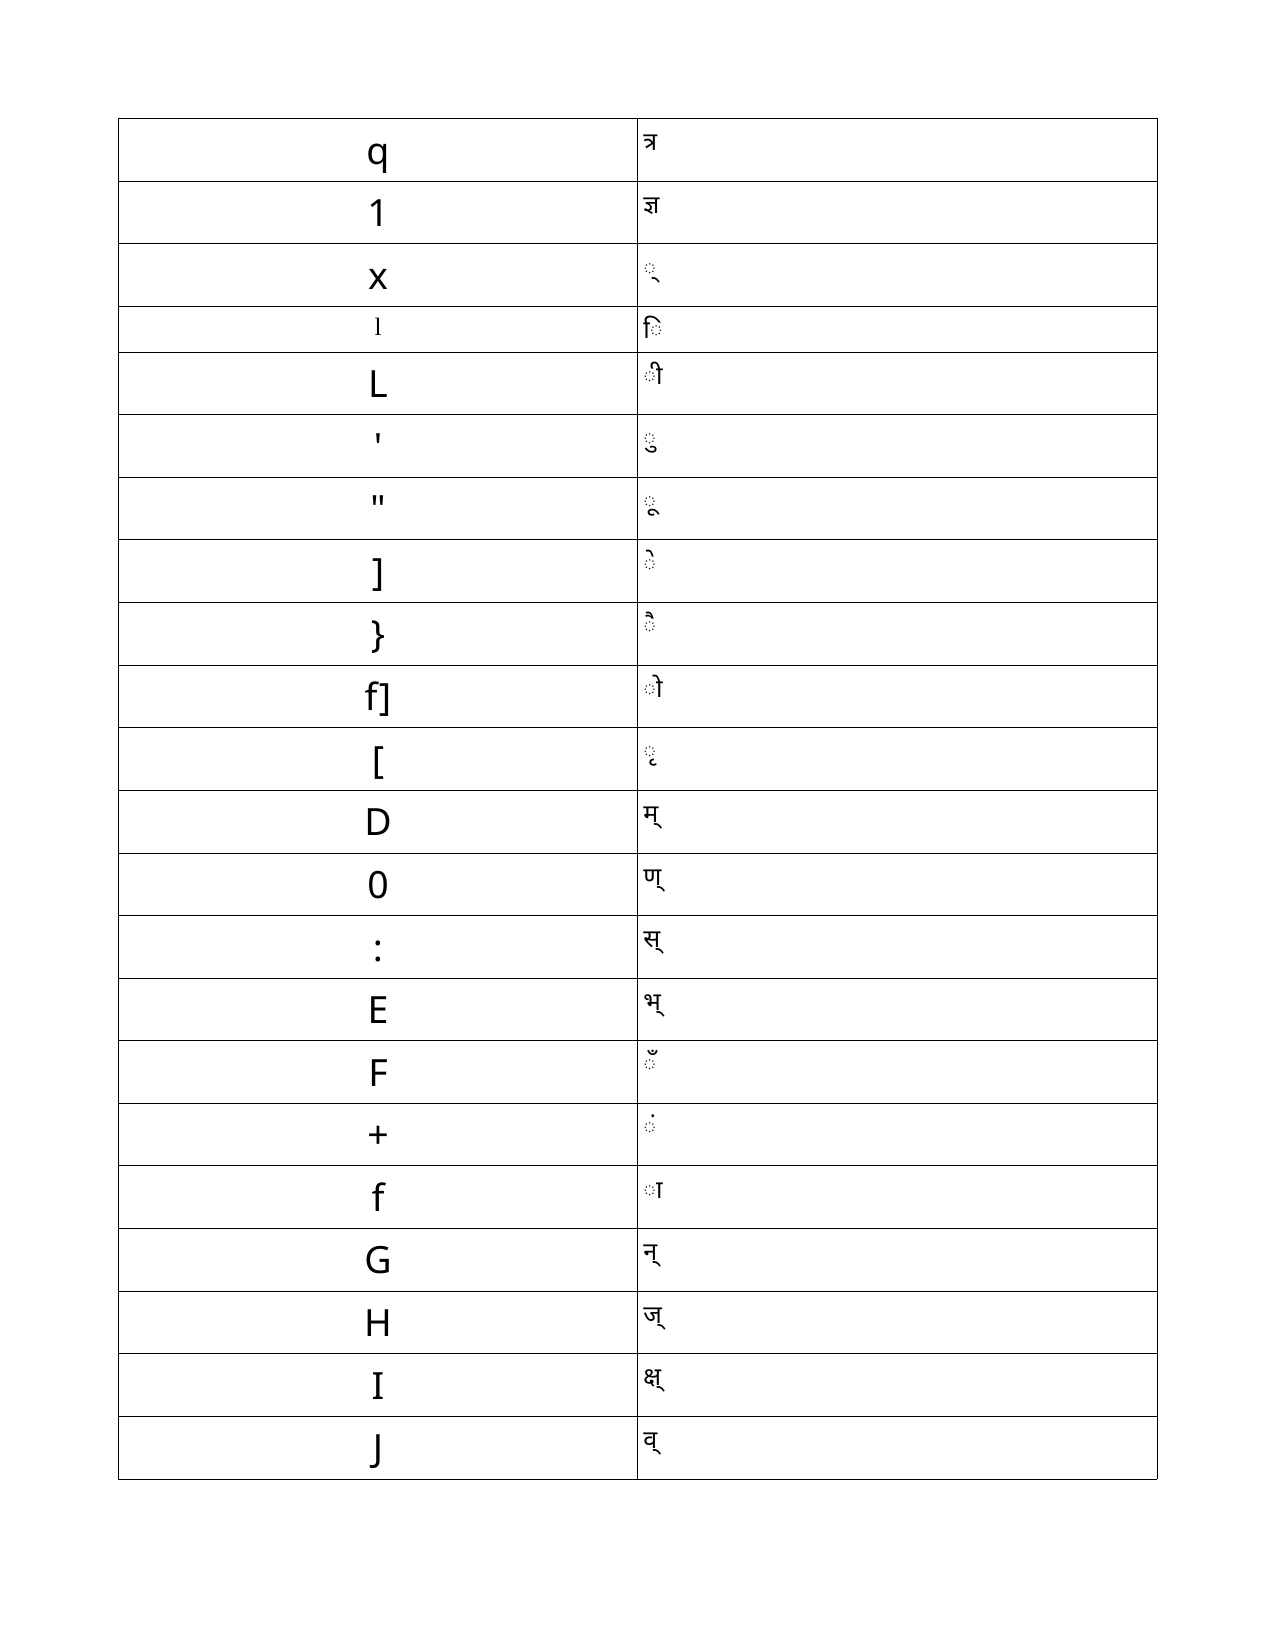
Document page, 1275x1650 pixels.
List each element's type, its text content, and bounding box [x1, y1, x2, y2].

table_cell G [119, 1229, 637, 1291]
table_cell ा [638, 1166, 1157, 1228]
table_cell व् [638, 1417, 1157, 1478]
table_cell E [119, 979, 637, 1040]
table_cell 1 [119, 182, 637, 243]
table_cell ू [638, 478, 1157, 539]
table_cell " [119, 478, 637, 539]
table_cell x [119, 244, 637, 306]
table_cell F [119, 1041, 637, 1103]
table_cell ु [638, 415, 1157, 477]
table_cell भ् [638, 979, 1157, 1040]
table_cell L [119, 353, 637, 414]
table_cell f] [119, 666, 637, 727]
table_cell न् [638, 1229, 1157, 1291]
table_cell ै [638, 603, 1157, 664]
table_cell े [638, 540, 1157, 602]
table_cell ण् [638, 854, 1157, 915]
table_cell ि [638, 307, 1157, 352]
table_cell ो [638, 666, 1157, 727]
table_cell f [119, 1166, 637, 1228]
table_cell I [119, 1354, 637, 1416]
table_cell ् [638, 244, 1157, 306]
table_cell स् [638, 916, 1157, 978]
table_cell H [119, 1292, 637, 1353]
table_cell [ [119, 728, 637, 790]
table_cell ं [638, 1104, 1157, 1165]
table_cell ी [638, 353, 1157, 414]
table_cell त्र [638, 119, 1157, 181]
table_cell + [119, 1104, 637, 1165]
table_cell 0 [119, 854, 637, 915]
table_cell ँ [638, 1041, 1157, 1103]
table_cell ] [119, 540, 637, 602]
table_cell D [119, 791, 637, 852]
table_cell क्ष् [638, 1354, 1157, 1416]
table_cell J [119, 1417, 637, 1478]
table_cell ज्ञ [638, 182, 1157, 243]
table_cell ृ [638, 728, 1157, 790]
table_cell : [119, 916, 637, 978]
table_cell q [119, 119, 637, 181]
table_cell l [119, 307, 637, 352]
table_cell ज् [638, 1292, 1157, 1353]
table_cell म् [638, 791, 1157, 852]
table_cell ' [119, 415, 637, 477]
table_cell } [119, 603, 637, 664]
